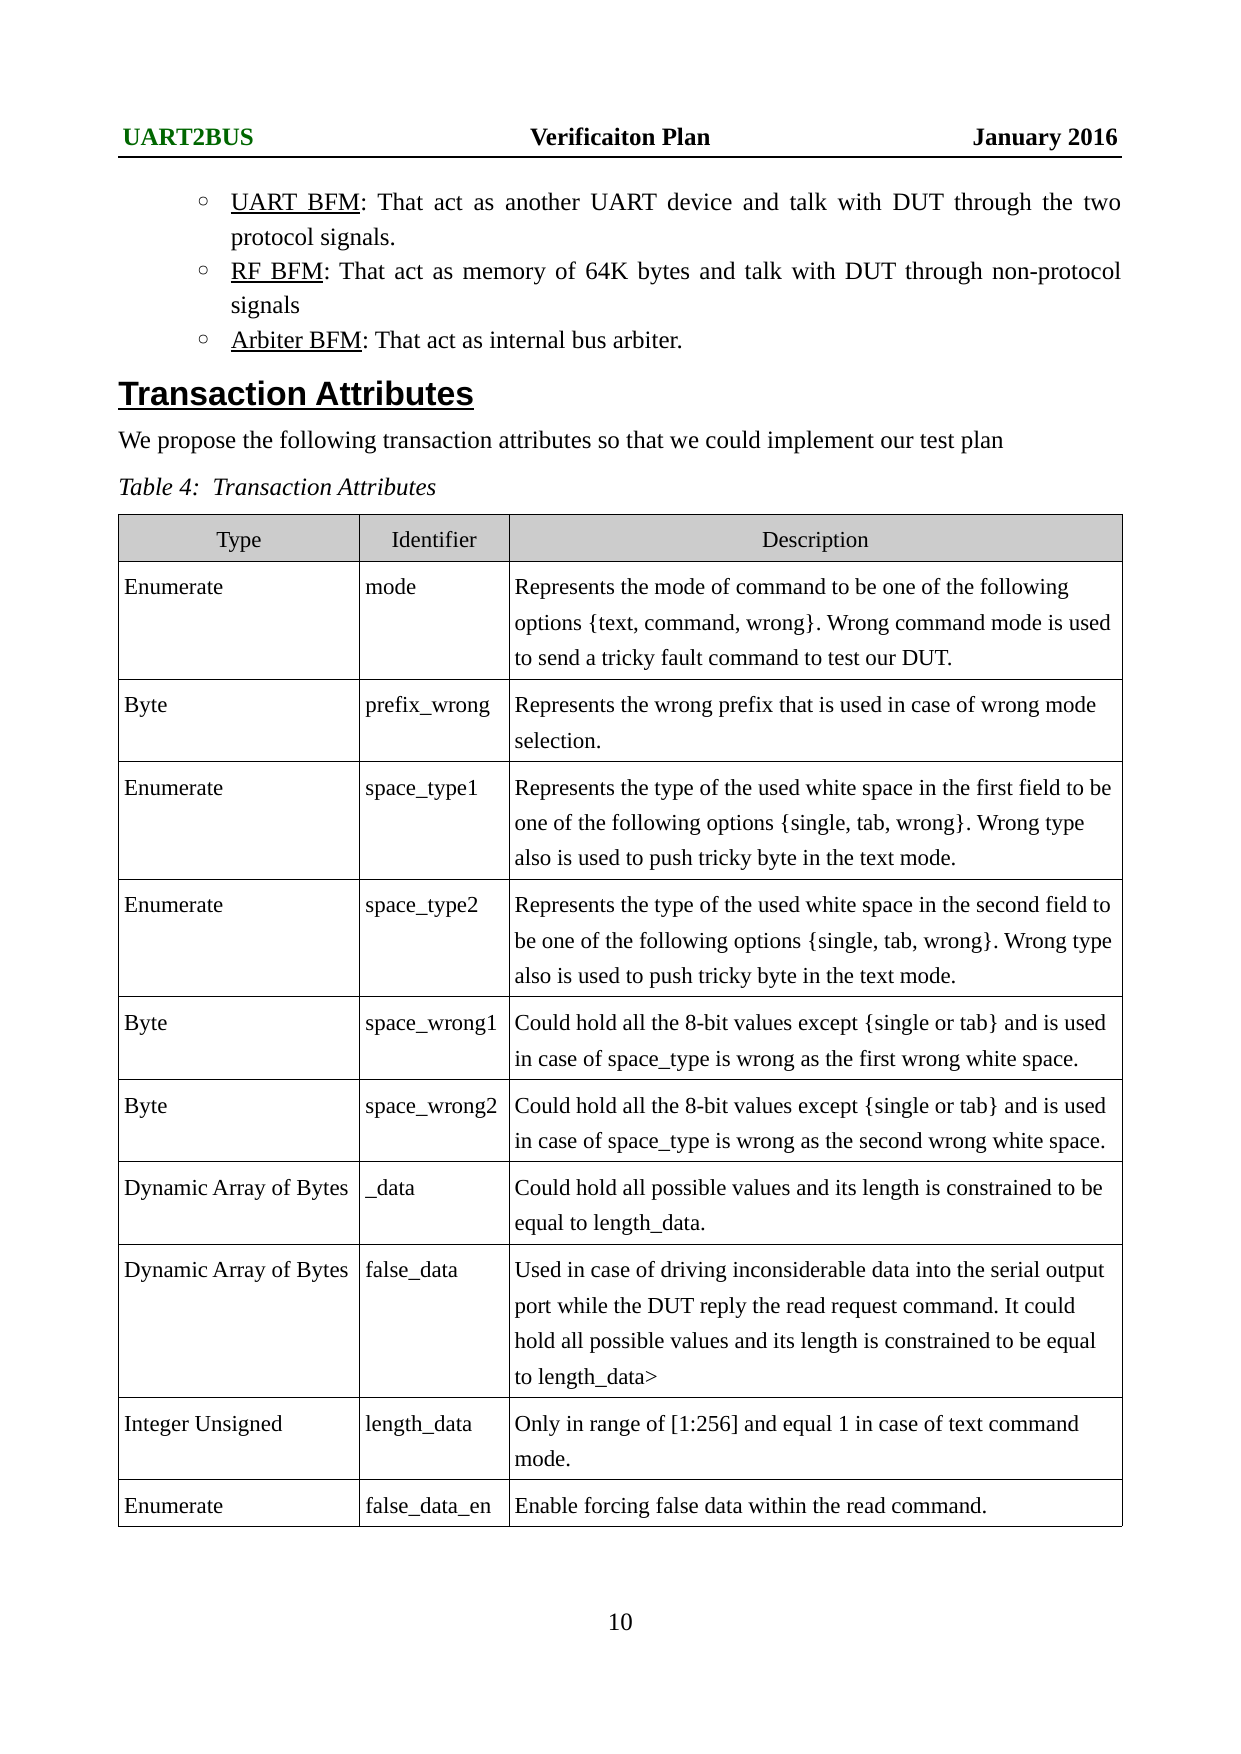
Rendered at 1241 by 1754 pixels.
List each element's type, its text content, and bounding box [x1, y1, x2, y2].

table_header Identifier [360, 515, 509, 561]
text Table 4: Transaction Attributes [118, 472, 1122, 501]
list RF BFM: That act as memory of 64K bytes and talk with DUT through non-protocol signals [193, 256, 1122, 319]
table_cell false_data_en [360, 1480, 509, 1526]
text We propose the following transaction attributes so that we could implement our test plan [118, 425, 1122, 454]
table_cell Enumerate [119, 762, 359, 879]
table_cell Could hold all possible values and its length is constrained to be equal to length_data. [510, 1162, 1122, 1244]
table_cell Used in case of driving inconsiderable data into the serial output port while the DUT reply the read request command. It could hold all possible values and its length is constrained to be equal to length_data> [510, 1245, 1122, 1397]
table_cell Byte [119, 997, 359, 1079]
table_cell Could hold all the 8-bit values except {single or tab} and is used in case of space_type is wrong as the second wrong white space. [510, 1080, 1122, 1161]
table_cell Enable forcing false data within the read command. [510, 1480, 1122, 1526]
table_cell Represents the wrong prefix that is used in case of wrong mode selection. [510, 680, 1122, 761]
table_header Description [510, 515, 1122, 561]
table_cell Dynamic Array of Bytes [119, 1162, 359, 1244]
table_header Type [119, 515, 359, 561]
table_cell false_data [360, 1245, 509, 1397]
table_cell prefix_wrong [360, 680, 509, 761]
table_cell Represents the mode of command to be one of the following options {text, command, wrong}. Wrong command mode is used to send a tricky fault command to test our DUT. [510, 562, 1122, 678]
table_cell Only in range of [1:256] and equal 1 in case of text command mode. [510, 1398, 1122, 1479]
table_cell Could hold all the 8-bit values except {single or tab} and is used in case of space_type is wrong as the first wrong white space. [510, 997, 1122, 1079]
table_cell Integer Unsigned [119, 1398, 359, 1479]
table_cell _data [360, 1162, 509, 1244]
table_cell Enumerate [119, 880, 359, 996]
table_cell Enumerate [119, 1480, 359, 1526]
table_cell space_type1 [360, 762, 509, 879]
table_cell Byte [119, 680, 359, 761]
subtitle Transaction Attributes [118, 374, 1122, 413]
table_cell length_data [360, 1398, 509, 1479]
table_cell space_wrong2 [360, 1080, 509, 1161]
list UART BFM: That act as another UART device and talk with DUT through the two protocol signals. [193, 187, 1122, 250]
table_cell Dynamic Array of Bytes [119, 1245, 359, 1397]
table_cell Enumerate [119, 562, 359, 678]
table_cell space_type2 [360, 880, 509, 996]
table_cell space_wrong1 [360, 997, 509, 1079]
table_cell Byte [119, 1080, 359, 1161]
table_cell Represents the type of the used white space in the second field to be one of the following options {single, tab, wrong}. Wrong type also is used to push tricky byte in the text mode. [510, 880, 1122, 996]
list Arbiter BFM: That act as internal bus arbiter. [193, 325, 1122, 354]
table_cell mode [360, 562, 509, 678]
table_cell Represents the type of the used white space in the first field to be one of the following options {single, tab, wrong}. Wrong type also is used to push tricky byte in the text mode. [510, 762, 1122, 879]
